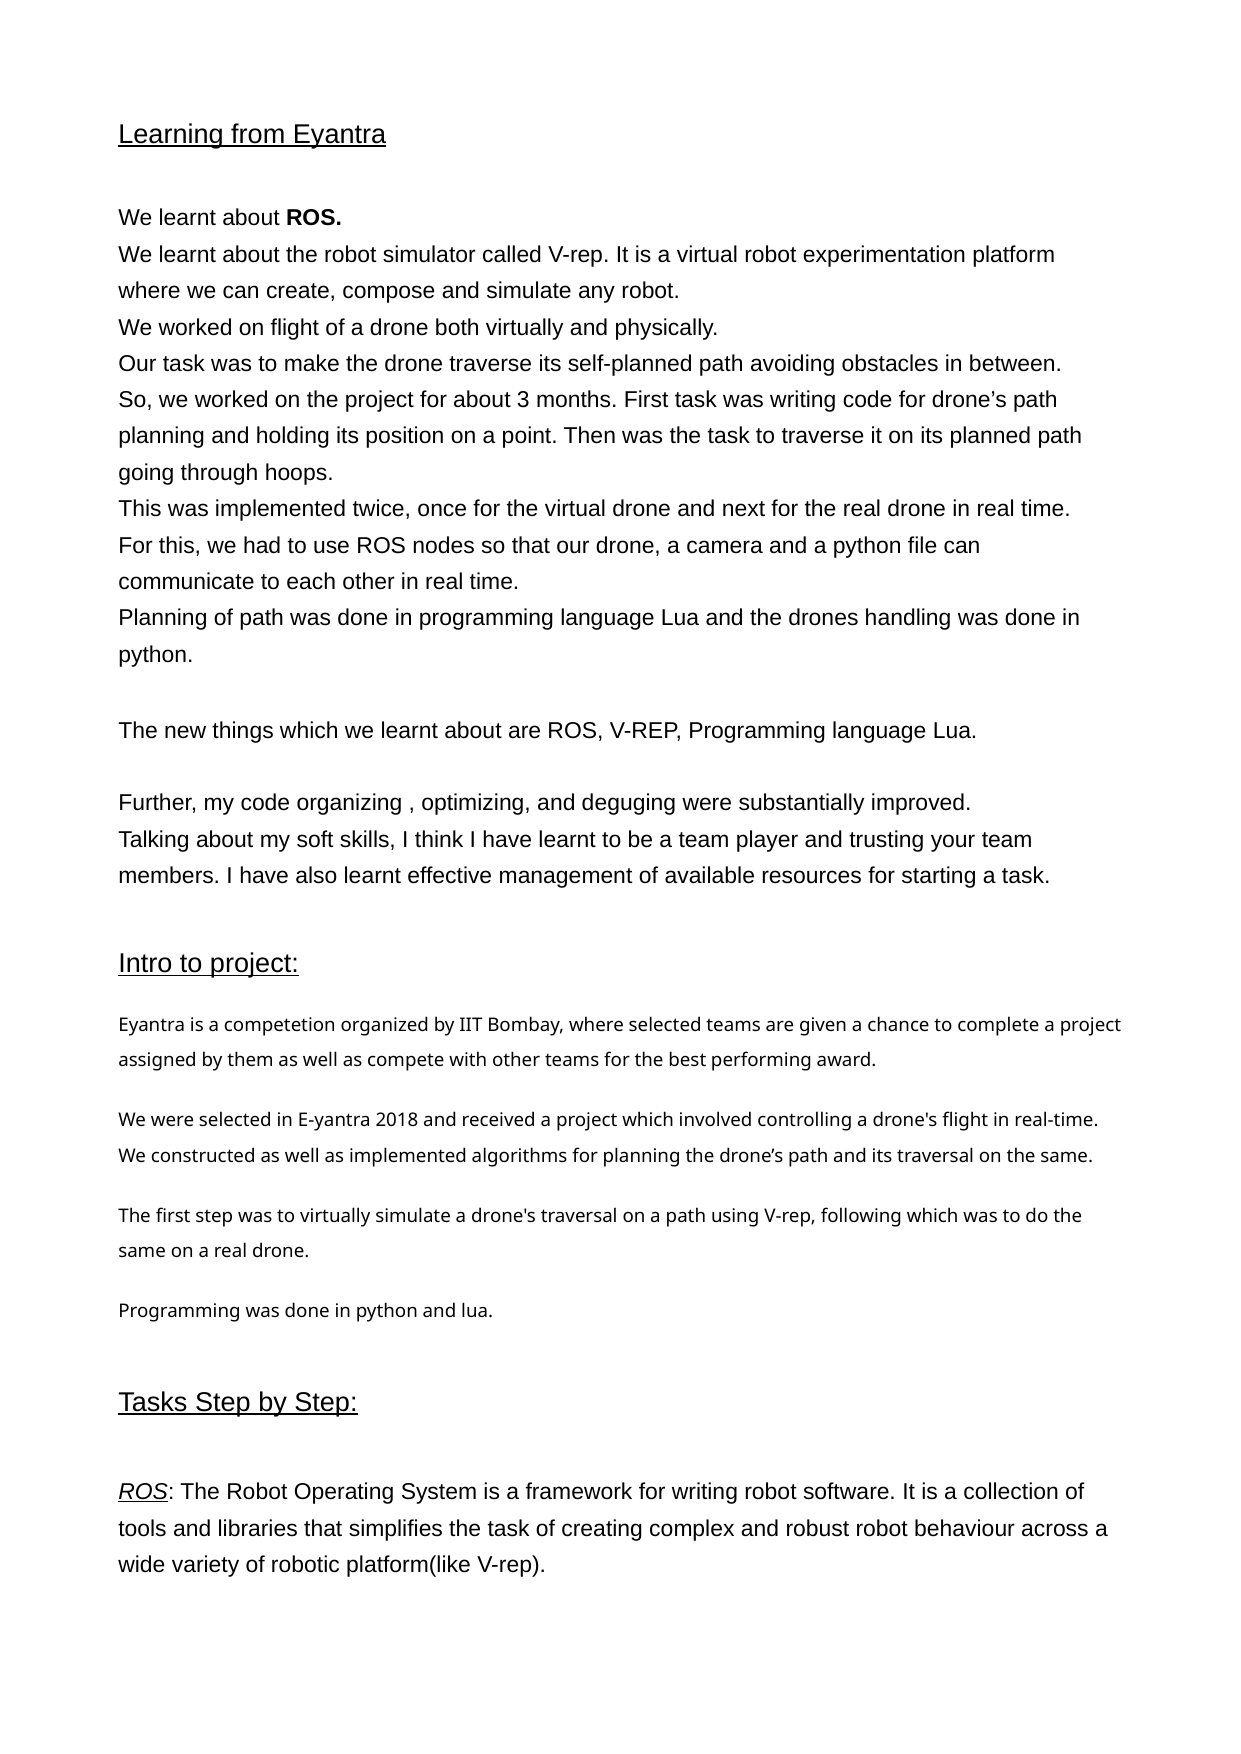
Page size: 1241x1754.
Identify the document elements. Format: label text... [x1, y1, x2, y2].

text We learnt about the robot simulator called V-rep. It is a virtual robot experimentation platform where we can create, compose and simulate any robot. [118, 241, 1122, 303]
text The new things which we learnt about are ROS, V-REP, Programming language Lua. [118, 717, 1122, 743]
text We worked on flight of a drone both virtually and physically. [118, 313, 1122, 340]
text This was implemented twice, once for the virtual drone and next for the real drone in real time. [118, 495, 1122, 522]
text For this, we had to use ROS nodes so that our drone, a camera and a python file can communicate to each other in real time. [118, 532, 1122, 594]
text Talking about my soft skills, I think I have learnt to be a team player and trusting your team members. I have also learnt effective management of available resources for starting a task. [118, 826, 1122, 888]
text ROS: The Robot Operating System is a framework for writing robot software. It is a collection of tools and libraries that simplifies the task of creating complex and robust robot behaviour across a wide variety of robotic platform(like V-rep). [118, 1478, 1122, 1577]
text Planning of path was done in programming language Lua and the drones handling was done in python. [118, 604, 1122, 667]
text We learnt about ROS. [118, 204, 1122, 231]
text So, we worked on the project for about 3 months. First task was writing code for drone’s path planning and holding its position on a point. Then was the task to traverse it on its planned path going through hoops. [118, 386, 1122, 485]
text Learning from Eyantra [118, 118, 1122, 149]
text Further, my code organizing , optimizing, and deguging were substantially improved. [118, 789, 1122, 816]
subtitle The first step was to virtually simulate a drone's traversal on a path using V-rep, following which was to do the same on a real drone. [118, 1202, 1122, 1263]
subtitle Programming was done in python and lua. [118, 1298, 1122, 1323]
text Our task was to make the drone traverse its self-planned path avoiding obstacles in between. [118, 350, 1122, 376]
text Tasks Step by Step: [118, 1386, 1122, 1417]
text Intro to project: [118, 947, 1122, 979]
subtitle We were selected in E-yantra 2018 and received a project which involved controlling a drone's flight in real-time. We constructed as well as implemented algorithms for planning the drone’s path and its traversal on the same. [118, 1107, 1122, 1167]
subtitle Eyantra is a competetion organized by IIT Bombay, where selected teams are given a chance to complete a project assigned by them as well as compete with other teams for the best performing award. [118, 1011, 1122, 1072]
